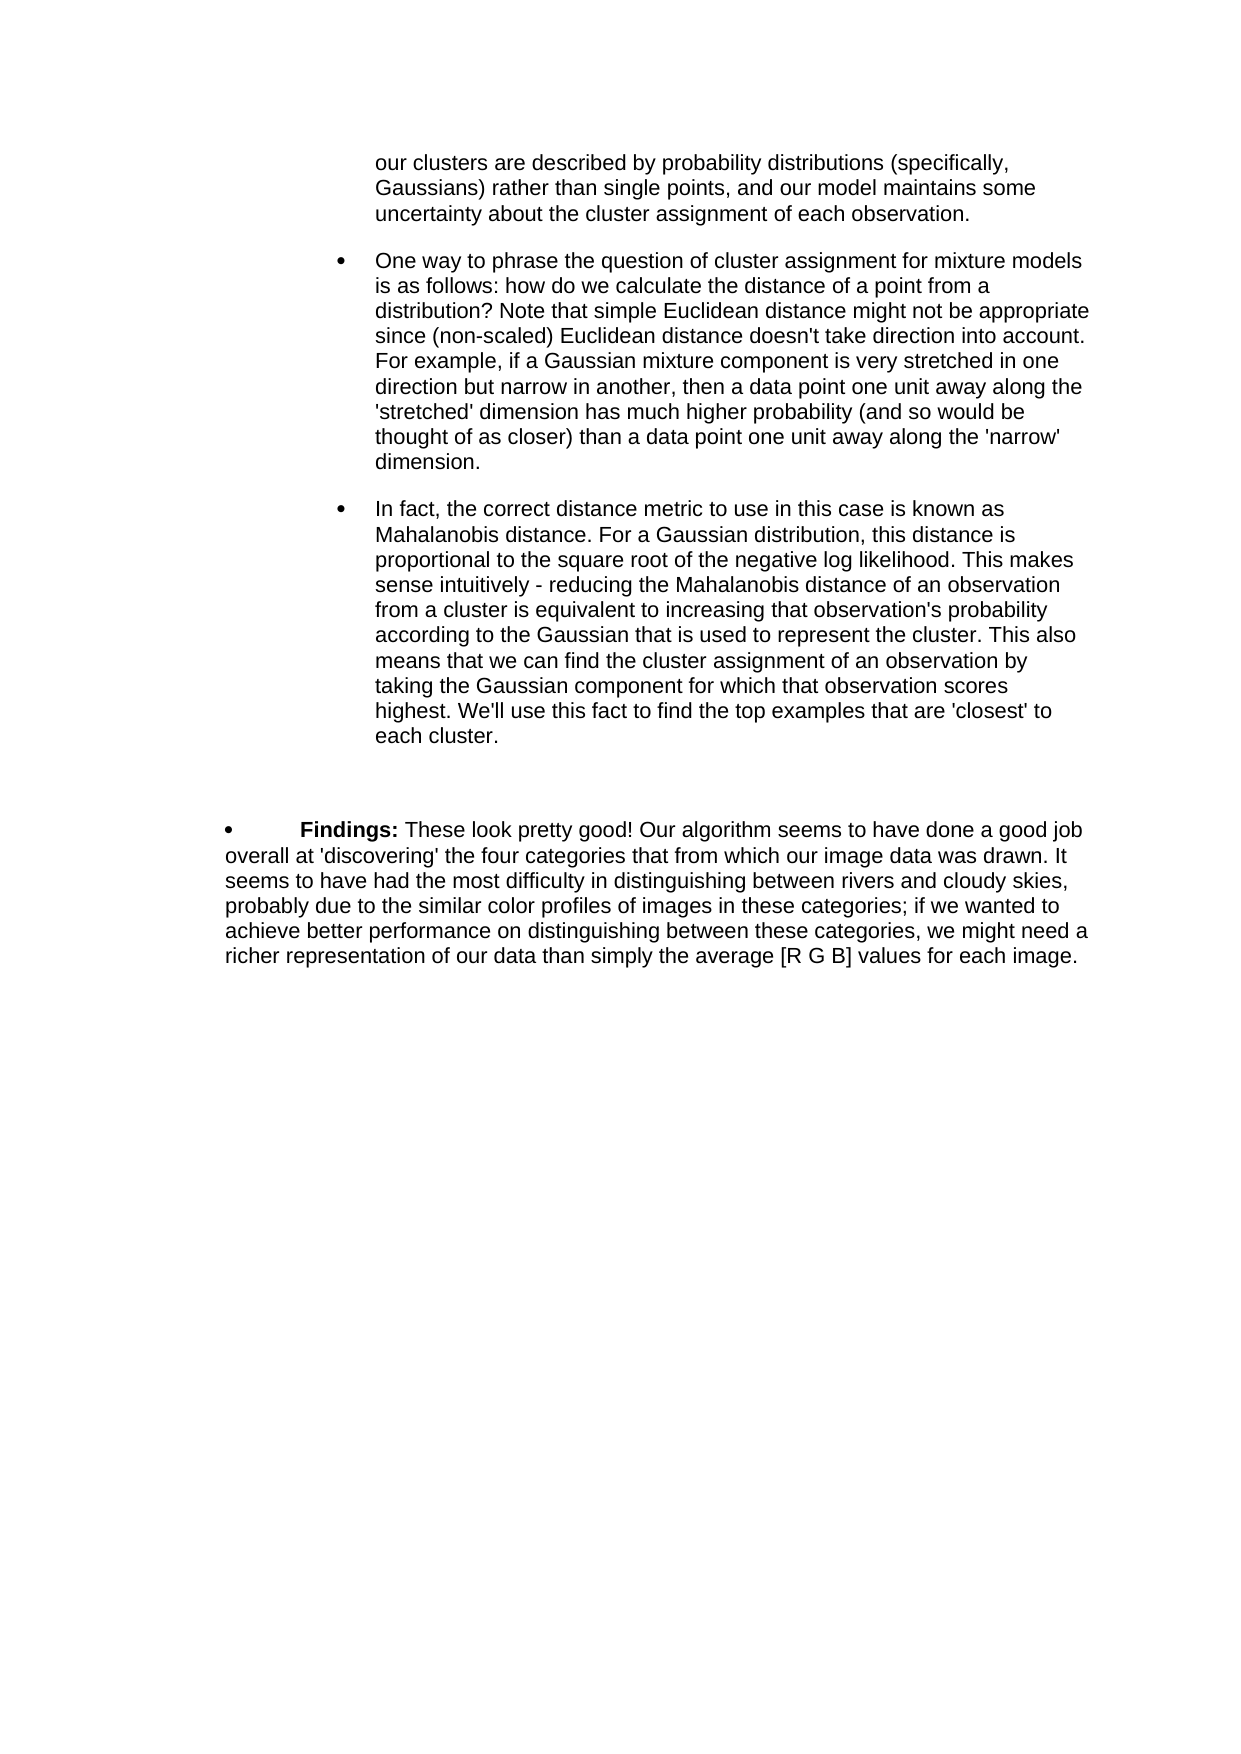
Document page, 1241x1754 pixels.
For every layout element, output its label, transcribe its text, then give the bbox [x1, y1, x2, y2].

list In fact, the correct distance metric to use in this case is known as Mahalanobis distance. For a Gaussian distribution, this distance is proportional to the square root of the negative log likelihood. This makes sense intuitively - reducing the Mahalanobis distance of an observation from a cluster is equivalent to increasing that observation's probability according to the Gaussian that is used to represent the cluster. This also means that we can find the cluster assignment of an observation by taking the Gaussian component for which that observation scores highest. We'll use this fact to find the top examples that are 'closest' to each cluster. [337, 496, 1090, 748]
list One way to phrase the question of cluster assignment for mixture models is as follows: how do we calculate the distance of a point from a distribution? Note that simple Euclidean distance might not be appropriate since (non-scaled) Euclidean distance doesn't take direction into account. For example, if a Gaussian mixture component is very stretched in one direction but narrow in another, then a data point one unit away along the 'stretched' dimension has much higher probability (and so would be thought of as closer) than a data point one unit away along the 'narrow' dimension. [337, 247, 1090, 474]
list our clusters are described by probability distributions (specifically, Gaussians) rather than single points, and our model maintains some uncertainty about the cluster assignment of each observation. [337, 150, 1090, 226]
list Findings: These look pretty good! Our algorithm seems to have done a good job overall at 'discovering' the four categories that from which our image data was drawn. It seems to have had the most difficulty in distinguishing between rivers and cloudy skies, probably due to the similar color profiles of images in these categories; if we wanted to achieve better performance on distinguishing between these categories, we might need a richer representation of our data than simply the average [R G B] values for each image. [225, 817, 1090, 968]
